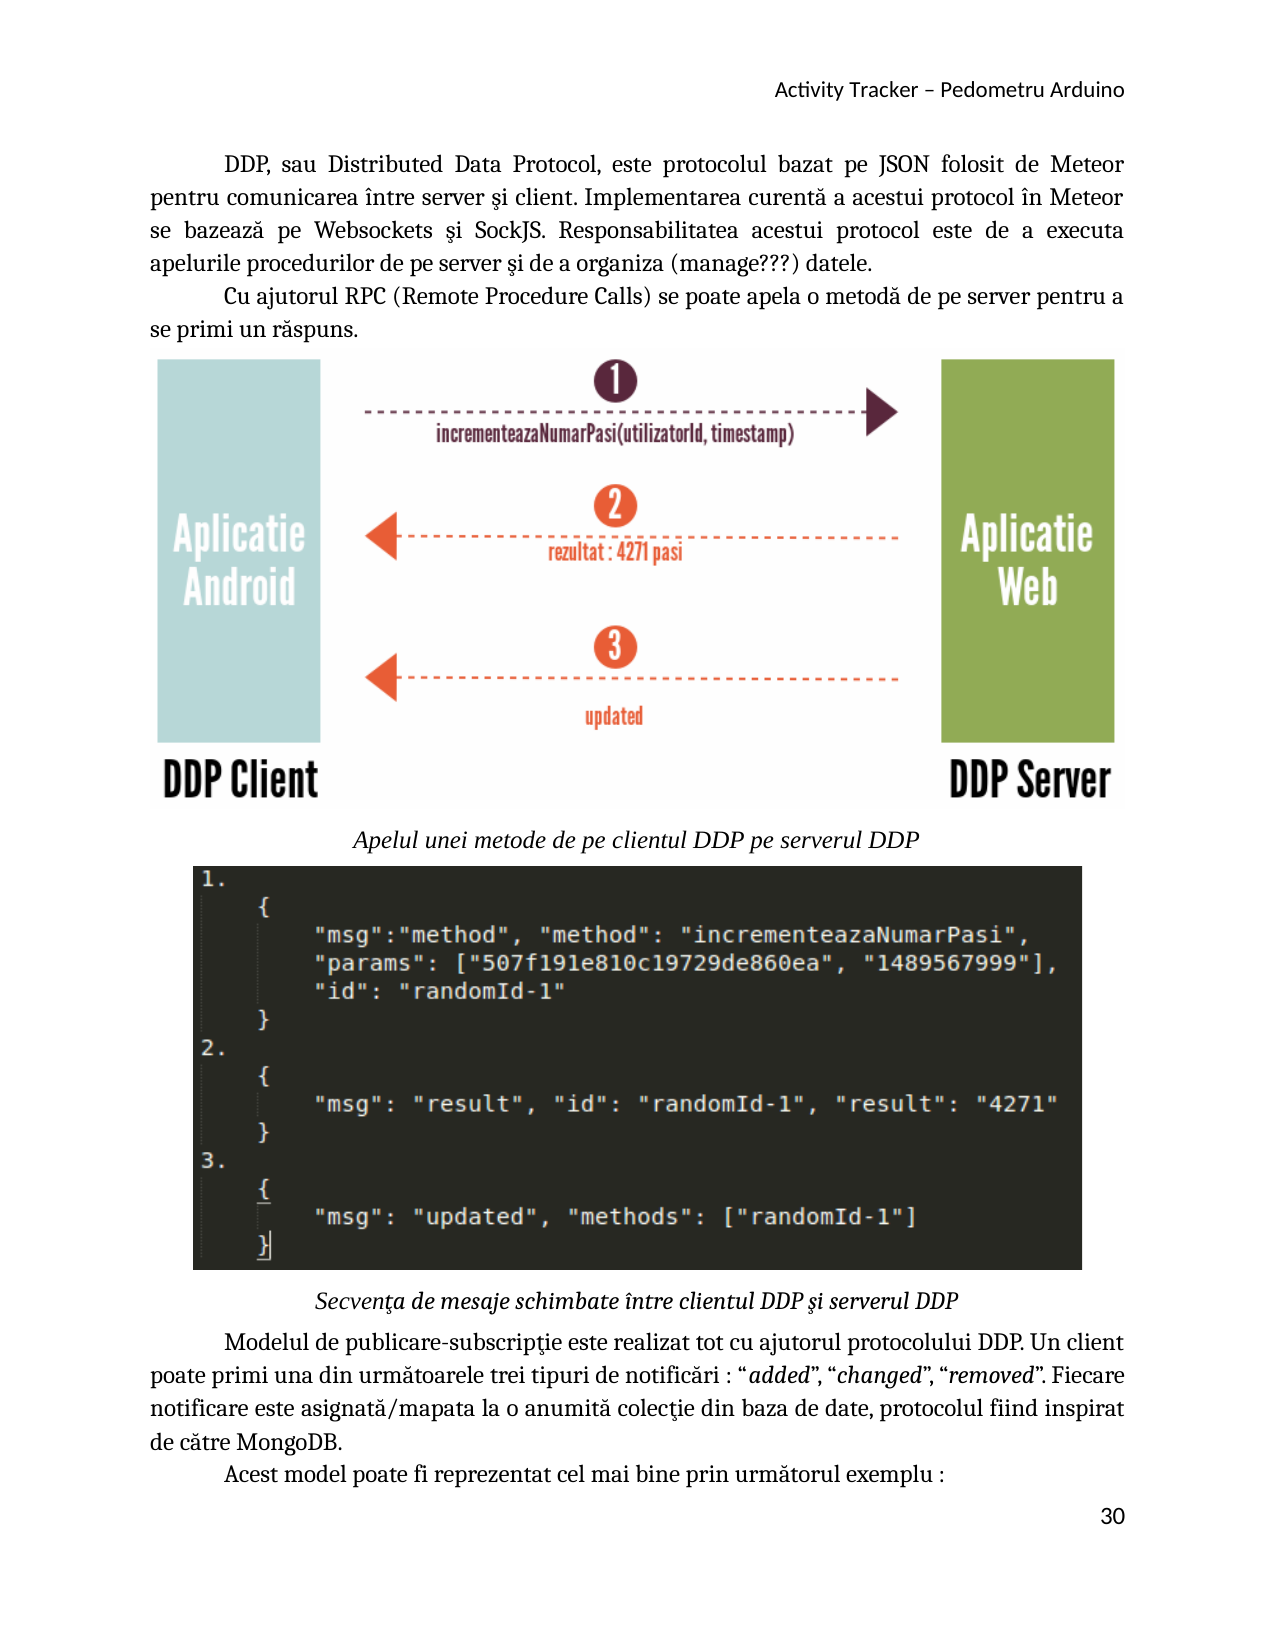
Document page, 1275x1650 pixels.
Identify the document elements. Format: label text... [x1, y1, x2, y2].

text Modelul de publicare-subscripţie este realizat tot cu ajutorul protocolului DDP. Un client poate primi una din următoarele trei tipuri de notificări : “added”, “changed”, “removed”. Fiecare notificare este asignată/mapata la o anumită colecţie din baza de date, protocolul fiind inspirat de către MongoDB. [150, 1328, 1125, 1456]
text DDP, sau Distributed Data Protocol, este protocolul bazat pe JSON folosit de Meteor pentru comunicarea între server şi client. Implementarea curentă a acestui protocol în Meteor se bazează pe Websockets şi SockJS. Responsabilitatea acestui protocol este de a executa apelurile procedurilor de pe server şi de a organiza (manage???) datele. [150, 150, 1125, 278]
text Secvenţa de mesaje schimbate între clientul DDP şi serverul DDP [150, 1286, 1125, 1316]
text Acest model poate fi reprezentat cel mai bine prin următorul exemplu : [150, 1460, 1125, 1489]
text Cu ajutorul RPC (Remote Procedure Calls) se poate apela o metodă de pe server pentru a se primi un răspuns. [150, 282, 1125, 344]
text Apelul unei metode de pe clientul DDP pe serverul DDP [150, 825, 1125, 854]
